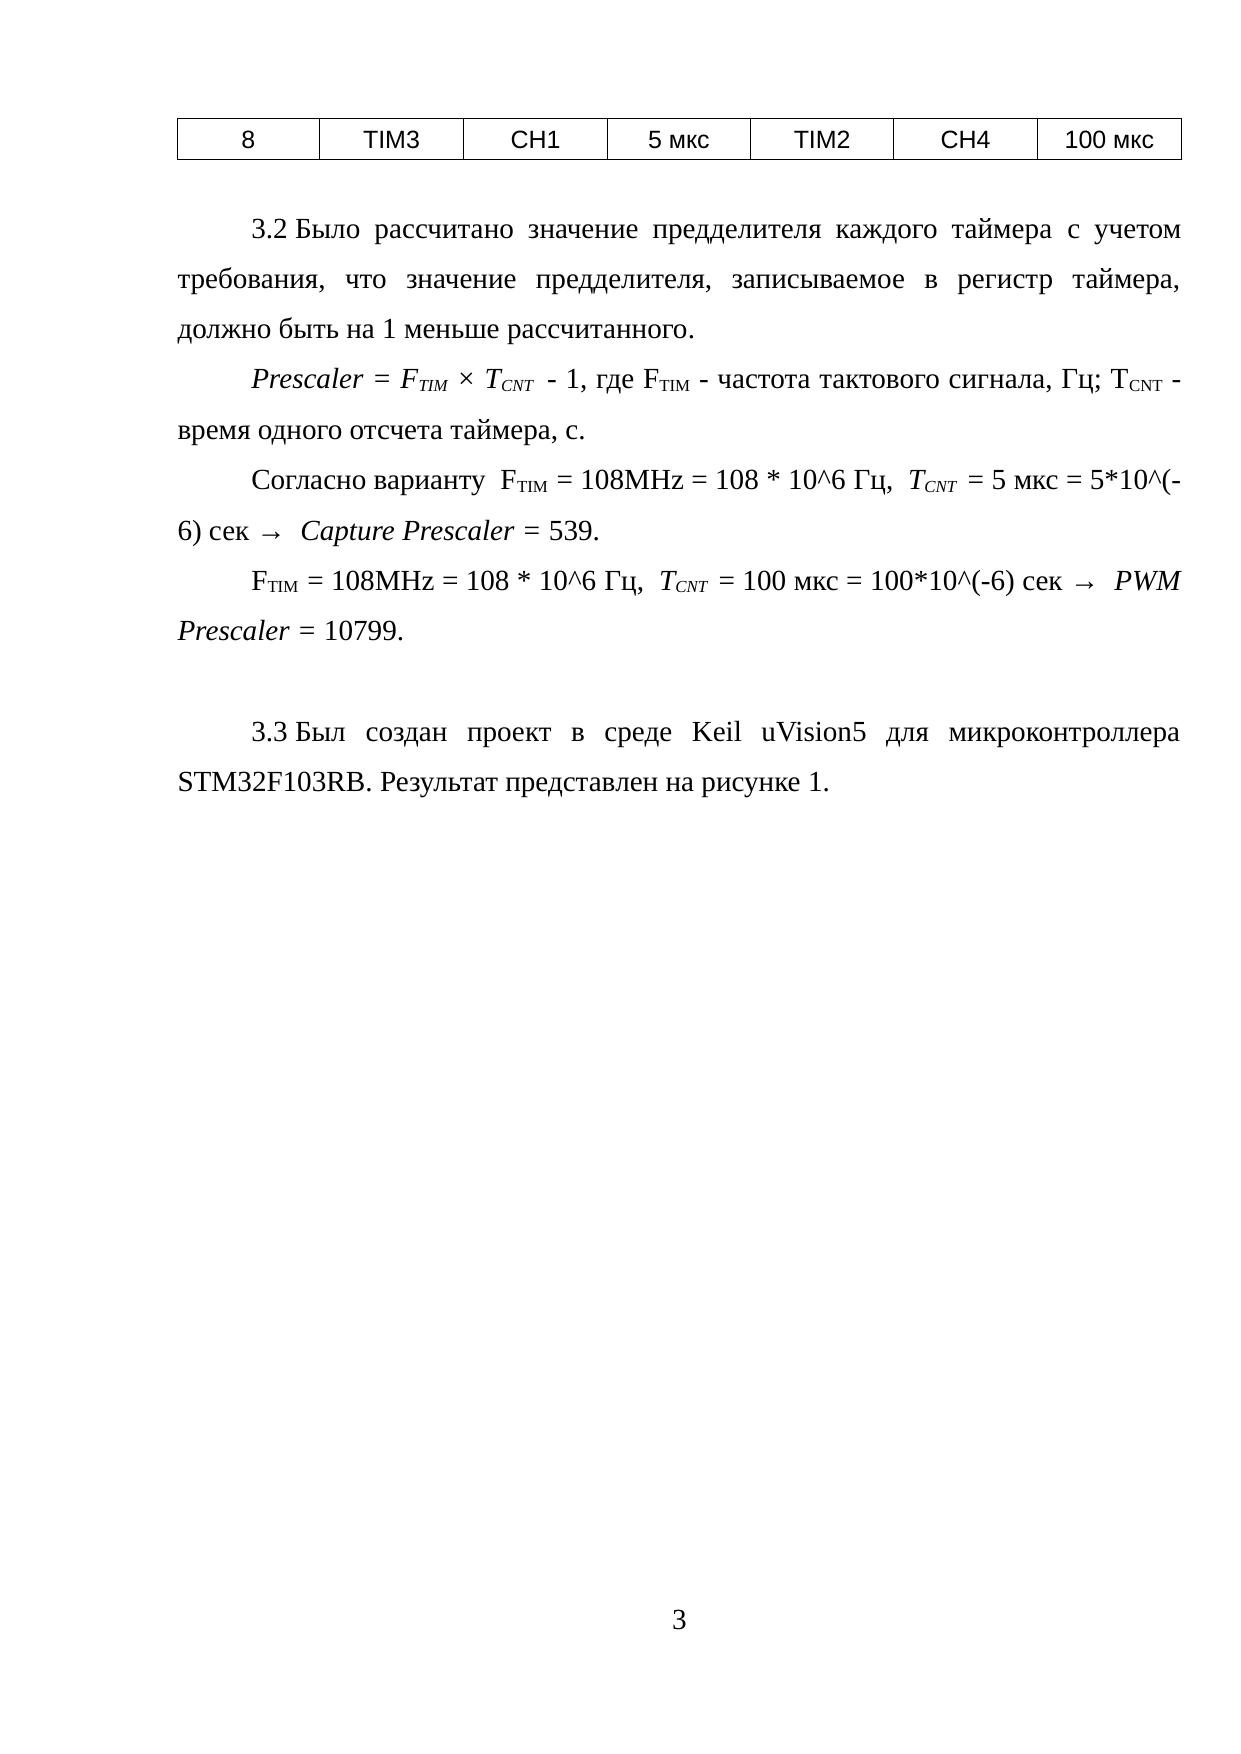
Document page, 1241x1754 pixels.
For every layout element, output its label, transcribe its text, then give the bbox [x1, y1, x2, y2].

text Согласно варианту FTIM = 108MHz = 108 * 10^6 Гц, TCNT = 5 мкс = 5*10^(-6) сек → Capture Prescaler = 539. [177, 462, 1181, 546]
table_cell 100 мкс [1038, 119, 1181, 159]
text Prescaler = FTIM × TCNT - 1, где FTIM - частота тактового сигнала, Гц; TCNT - время одного отсчета таймера, с. [177, 362, 1181, 446]
table_cell 5 мкс [608, 119, 750, 159]
list Было рассчитано значение предделителя каждого таймера с учетом требования, что значение предделителя, записываемое в регистр таймера, должно быть на 1 меньше рассчитанного. [177, 211, 1181, 345]
table_cell TIM2 [751, 119, 893, 159]
list Был создан проект в среде Keil uVision5 для микроконтроллера STM32F103RB. Результат представлен на рисунке 1. [177, 714, 1181, 798]
table_cell TIM3 [320, 119, 463, 159]
table_cell CH4 [894, 119, 1037, 159]
table_cell CH1 [464, 119, 607, 159]
table_cell 8 [178, 119, 319, 159]
text FTIM = 108MHz = 108 * 10^6 Гц, TCNT = 100 мкс = 100*10^(-6) сек → PWM Prescaler = 10799. [177, 563, 1181, 647]
